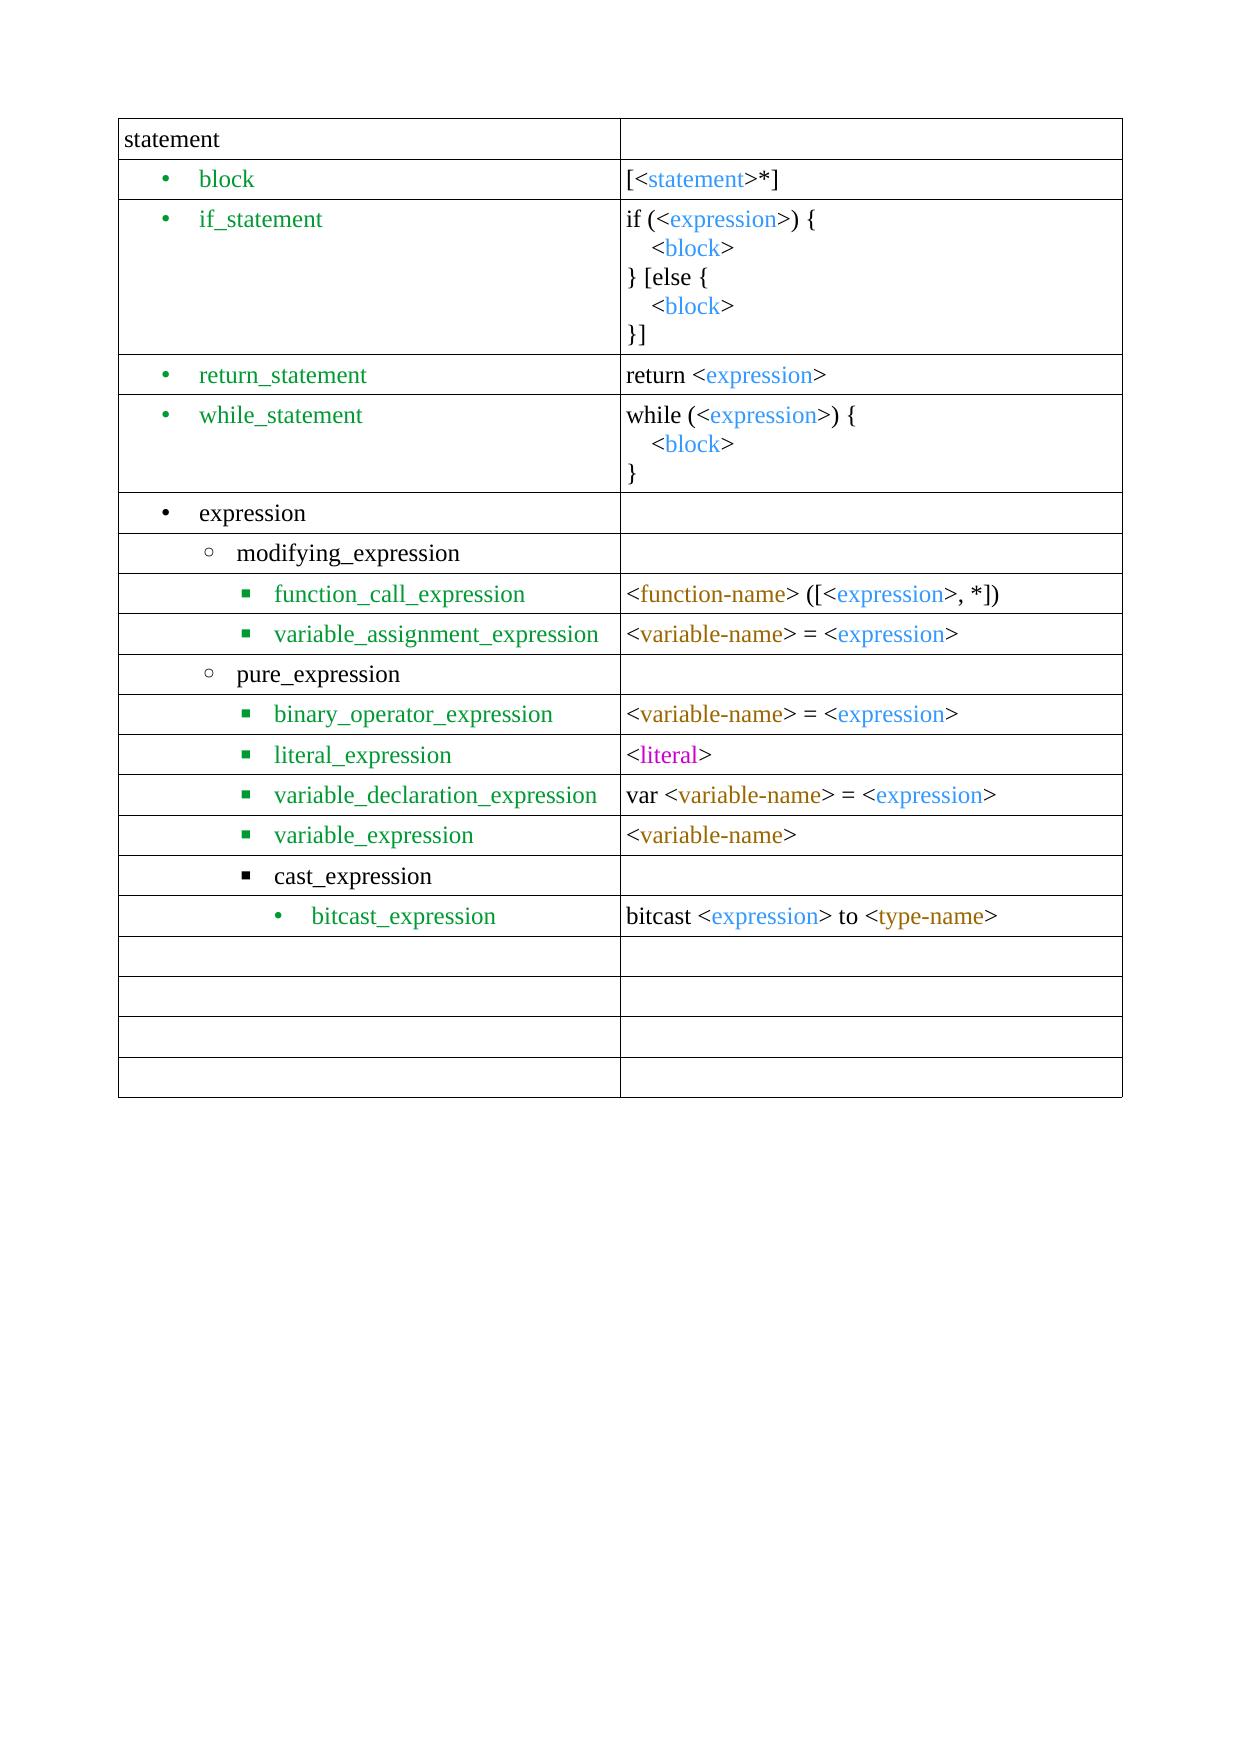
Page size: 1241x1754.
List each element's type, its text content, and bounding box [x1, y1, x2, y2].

table_cell <variable-name> = <expression> [621, 614, 1122, 653]
table_cell pure_expression [119, 655, 620, 694]
table_cell [621, 493, 1122, 532]
table_cell [621, 937, 1122, 976]
table_cell [621, 534, 1122, 573]
table_cell variable_declaration_expression [119, 775, 620, 815]
table_cell if (<expression>) { <block> } [else { <block> }] [621, 200, 1122, 354]
table_cell bitcast <expression> to <type-name> [621, 896, 1122, 936]
table_cell [621, 1058, 1122, 1097]
table_cell [621, 1017, 1122, 1057]
table_cell <variable-name> = <expression> [621, 695, 1122, 734]
table_cell <literal> [621, 735, 1122, 774]
table_cell while (<expression>) { <block> } [621, 395, 1122, 492]
table_cell while_statement [119, 395, 620, 492]
table_cell modifying_expression [119, 534, 620, 573]
table_header statement [119, 119, 620, 158]
table_cell variable_expression [119, 816, 620, 855]
table_cell [119, 937, 620, 976]
table_cell var <variable-name> = <expression> [621, 775, 1122, 815]
table_cell return <expression> [621, 355, 1122, 394]
table_cell variable_assignment_expression [119, 614, 620, 653]
table_cell <function-name> ([<expression>, *]) [621, 574, 1122, 613]
table_cell [621, 977, 1122, 1016]
table_cell <variable-name> [621, 816, 1122, 855]
table_header [621, 119, 1122, 158]
table_cell cast_expression [119, 856, 620, 895]
table_cell bitcast_expression [119, 896, 620, 936]
table_cell [621, 655, 1122, 694]
table_cell [<statement>*] [621, 160, 1122, 199]
table_cell [119, 1058, 620, 1097]
table_cell binary_operator_expression [119, 695, 620, 734]
table_cell function_call_expression [119, 574, 620, 613]
table_cell block [119, 160, 620, 199]
table_cell literal_expression [119, 735, 620, 774]
table_cell [119, 1017, 620, 1057]
table_cell expression [119, 493, 620, 532]
table_cell return_statement [119, 355, 620, 394]
table_cell [119, 977, 620, 1016]
table_cell if_statement [119, 200, 620, 354]
table_cell [621, 856, 1122, 895]
